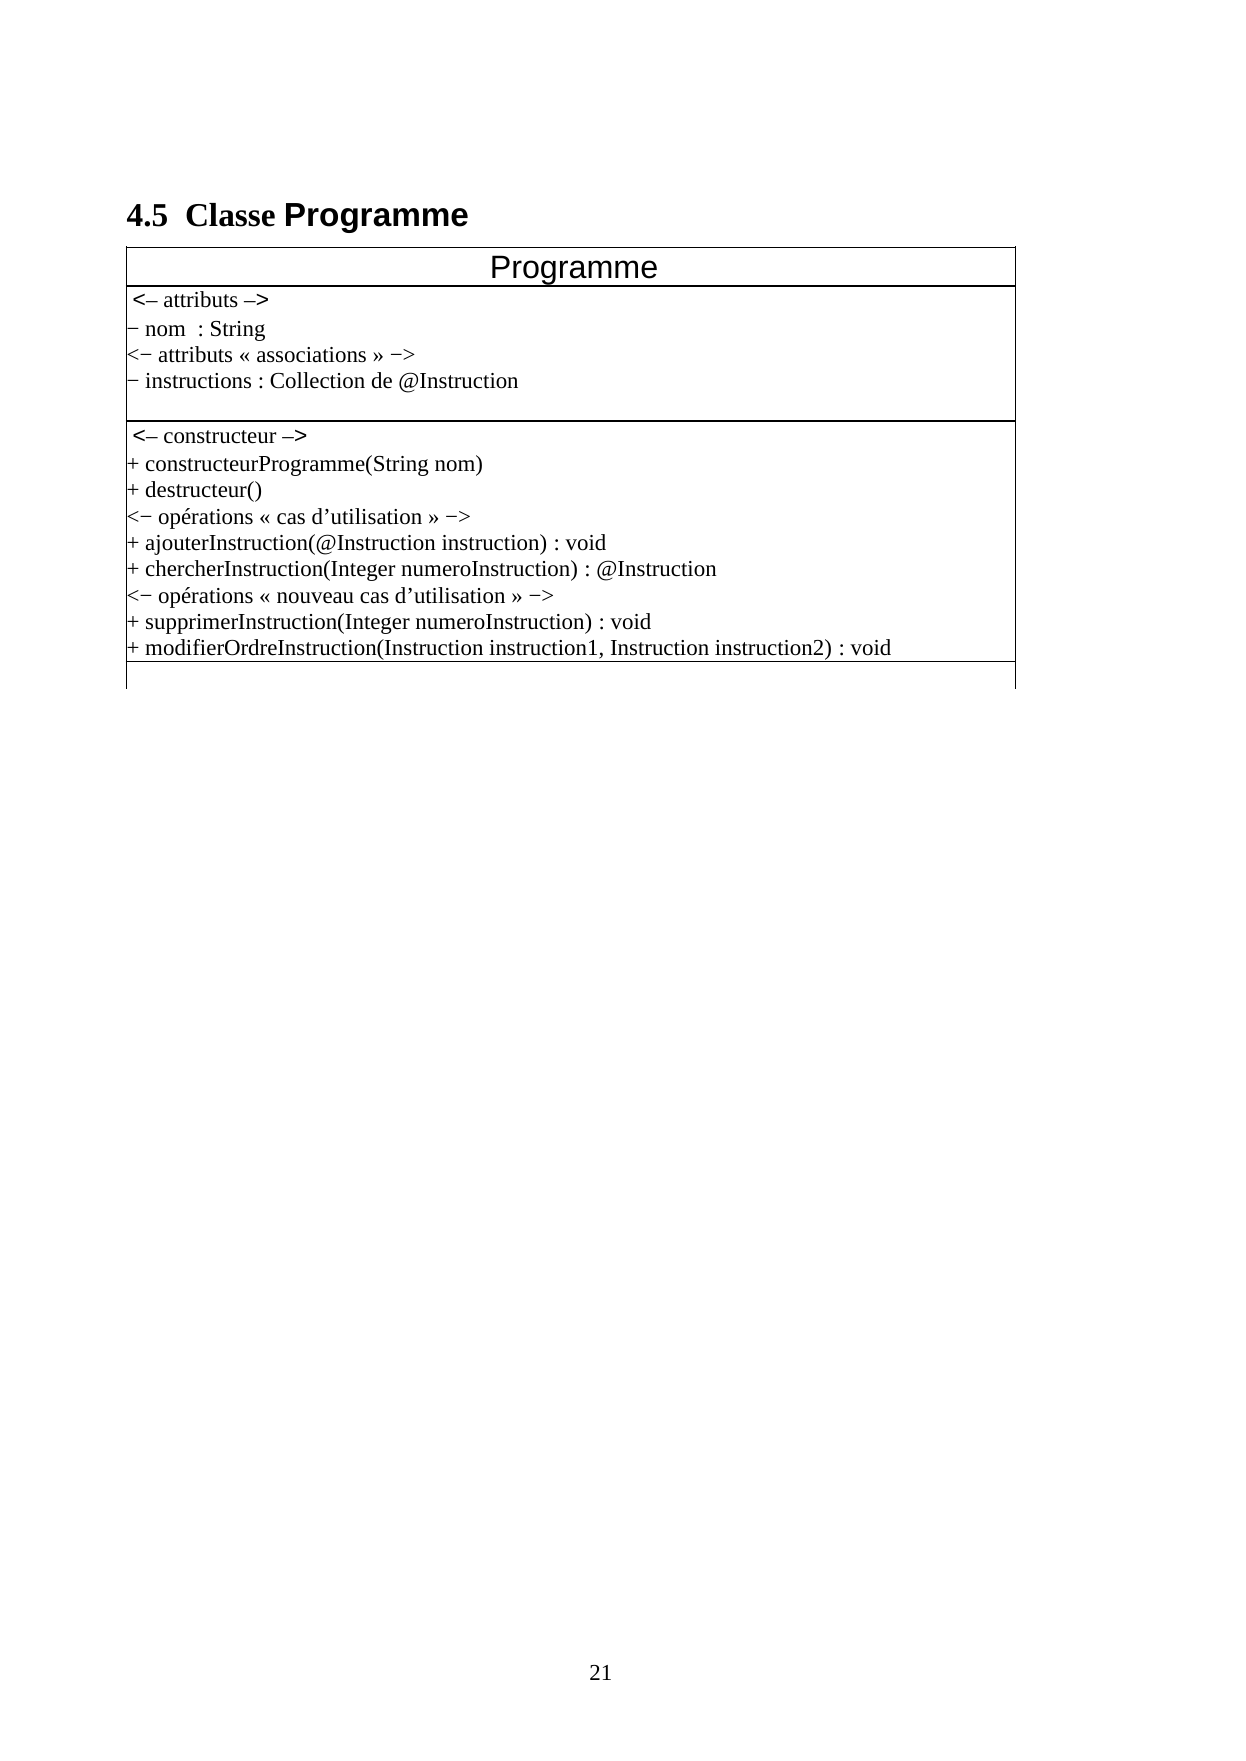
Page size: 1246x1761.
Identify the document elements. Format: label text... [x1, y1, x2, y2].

table_cell <– attributs –> [127, 287, 1015, 315]
table_header Programme [127, 248, 1015, 285]
table_cell <− opérations « nouveau cas d’utilisation » −> [127, 582, 1015, 608]
table_cell + ajouterInstruction(@Instruction instruction) : void [127, 529, 1015, 555]
table_cell <– constructeur –> [127, 422, 1015, 450]
subtitle 4.5 Classe Programme [126, 195, 1075, 234]
table_cell + destructeur() [127, 476, 1015, 503]
table_cell + constructeurProgramme(String nom) [127, 450, 1015, 476]
table_cell − instructions : Collection de @Instruction [127, 368, 1015, 394]
table_cell [127, 662, 1015, 689]
table_cell + modifierOrdreInstruction(Instruction instruction1, Instruction instruction2) : void [127, 635, 1015, 661]
table_cell [127, 394, 1015, 420]
table_cell − nom : String [127, 315, 1015, 341]
table_cell + chercherInstruction(Integer numeroInstruction) : @Instruction [127, 555, 1015, 582]
table_cell <− attributs « associations » −> [127, 341, 1015, 367]
table_cell <− opérations « cas d’utilisation » −> [127, 503, 1015, 529]
table_cell + supprimerInstruction(Integer numeroInstruction) : void [127, 608, 1015, 634]
